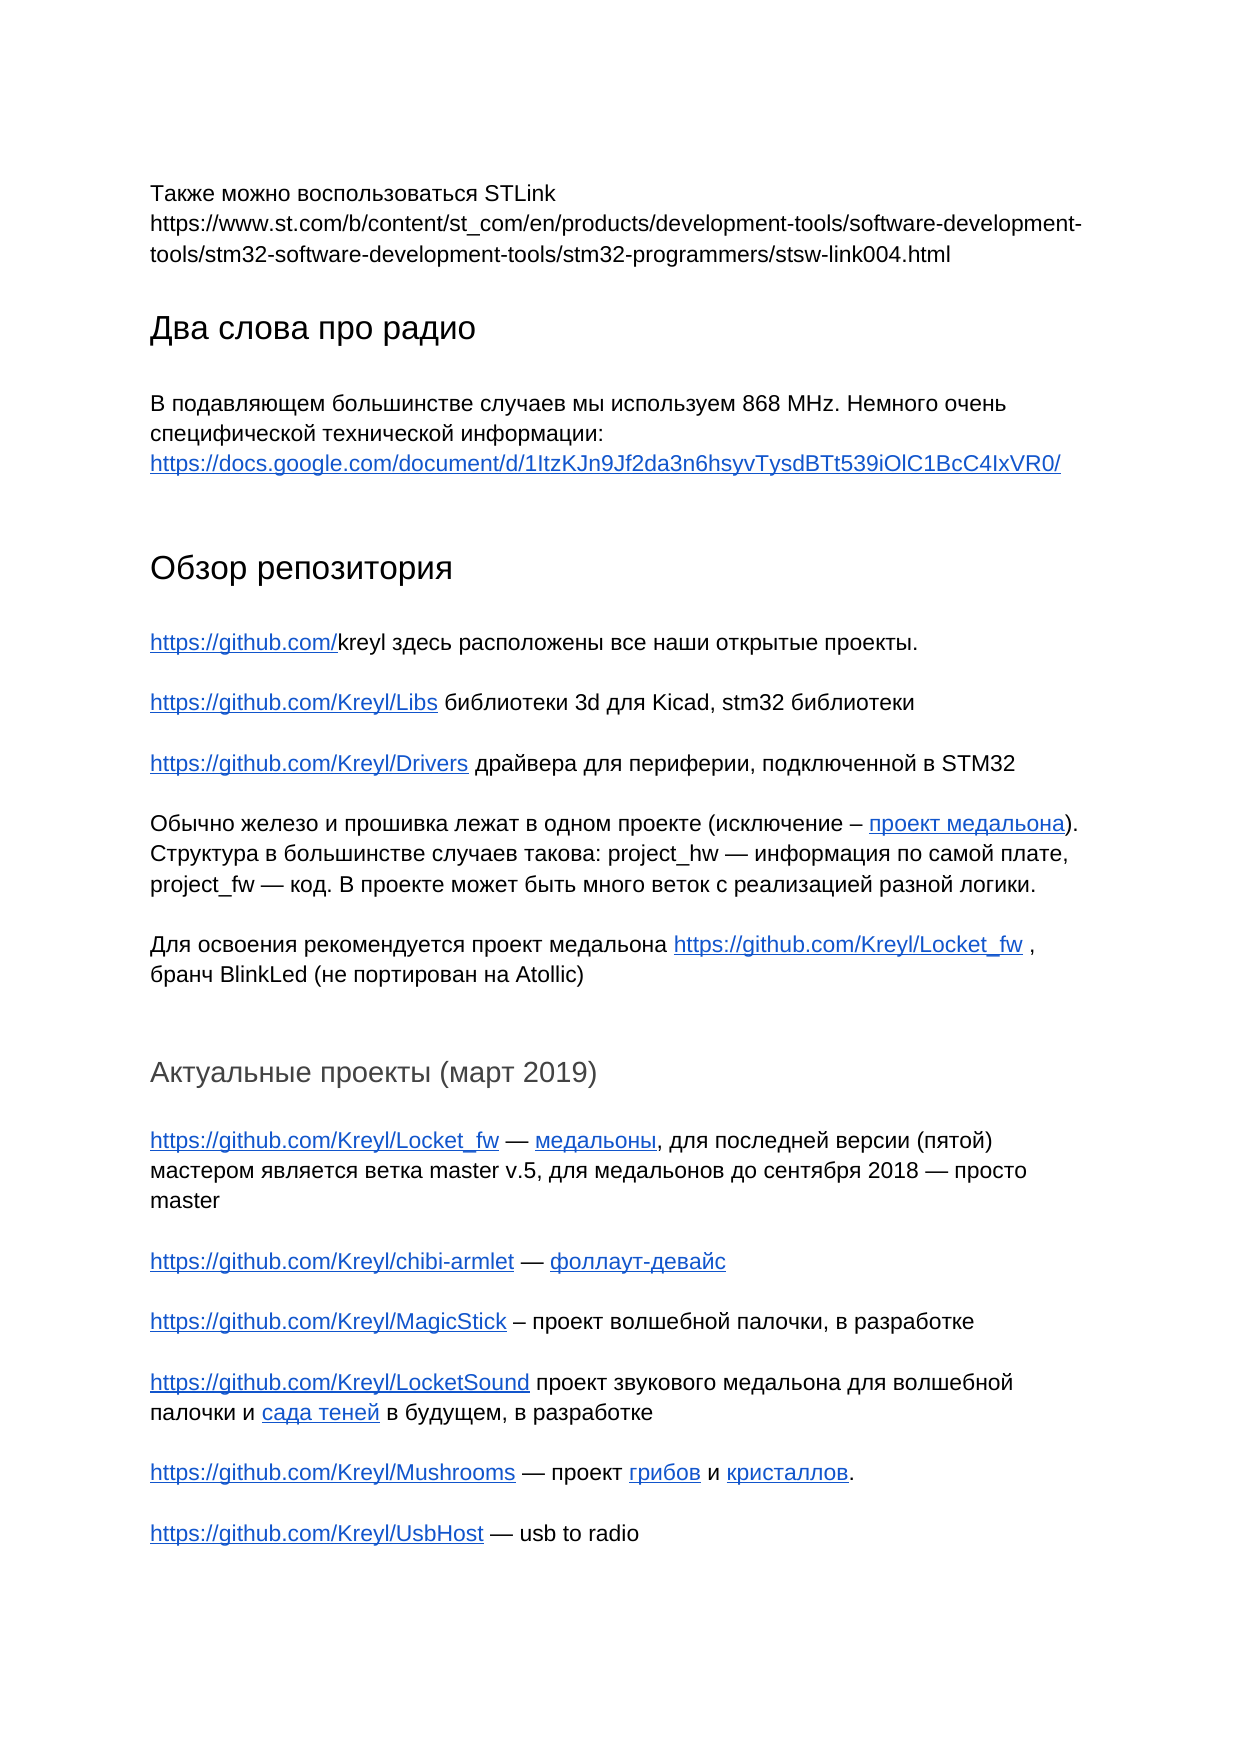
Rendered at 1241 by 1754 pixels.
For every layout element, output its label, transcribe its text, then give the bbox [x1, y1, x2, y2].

text https://github.com/Kreyl/Drivers драйвера для периферии, подключенной в STM32 [150, 750, 1090, 776]
subtitle Обзор репозитория [150, 548, 1090, 586]
text https://github.com/kreyl здесь расположены все наши открытые проекты. [150, 629, 1090, 655]
text https://github.com/Kreyl/Mushrooms — проект грибов и кристаллов. [150, 1459, 1090, 1486]
text https://github.com/Kreyl/LocketSound проект звукового медальона для волшебной палочки и сада теней в будущем, в разработке [150, 1369, 1090, 1425]
subtitle Актуальные проекты (март 2019) [150, 1055, 1090, 1088]
text Также можно воспользоваться STLink https://www.st.com/b/content/st_com/en/products/development-tools/software-development-tools/stm32-software-development-tools/stm32-programmers/stsw-link004.html [150, 180, 1090, 267]
text Обычно железо и прошивка лежат в одном проекте (исключение – проект медальона). Структура в большинстве случаев такова: project_hw — информация по самой плате, project_fw — код. В проекте может быть много веток с реализацией разной логики. [150, 810, 1090, 897]
subtitle Два слова про радио [150, 308, 1090, 347]
text https://github.com/Kreyl/UsbHost — usb to radio [150, 1520, 1090, 1546]
text Для освоения рекомендуется проект медальона https://github.com/Kreyl/Locket_fw , бранч BlinkLed (не портирован на Atollic) [150, 931, 1090, 988]
text https://github.com/Kreyl/Locket_fw — медальоны, для последней версии (пятой) мастером является ветка master v.5, для медальонов до сентября 2018 — просто master [150, 1127, 1090, 1214]
text В подавляющем большинстве случаев мы используем 868 MHz. Немного очень специфической технической информации: https://docs.google.com/document/d/1ItzKJn9Jf2da3n6hsyvTysdBTt539iOlC1BcC4IxVR0/ [150, 389, 1090, 476]
text https://github.com/Kreyl/chibi-armlet — фоллаут-девайс [150, 1248, 1090, 1274]
text https://github.com/Kreyl/MagicStick – проект волшебной палочки, в разработке [150, 1308, 1090, 1335]
text https://github.com/Kreyl/Libs библиотеки 3d для Kicad, stm32 библиотеки [150, 689, 1090, 716]
